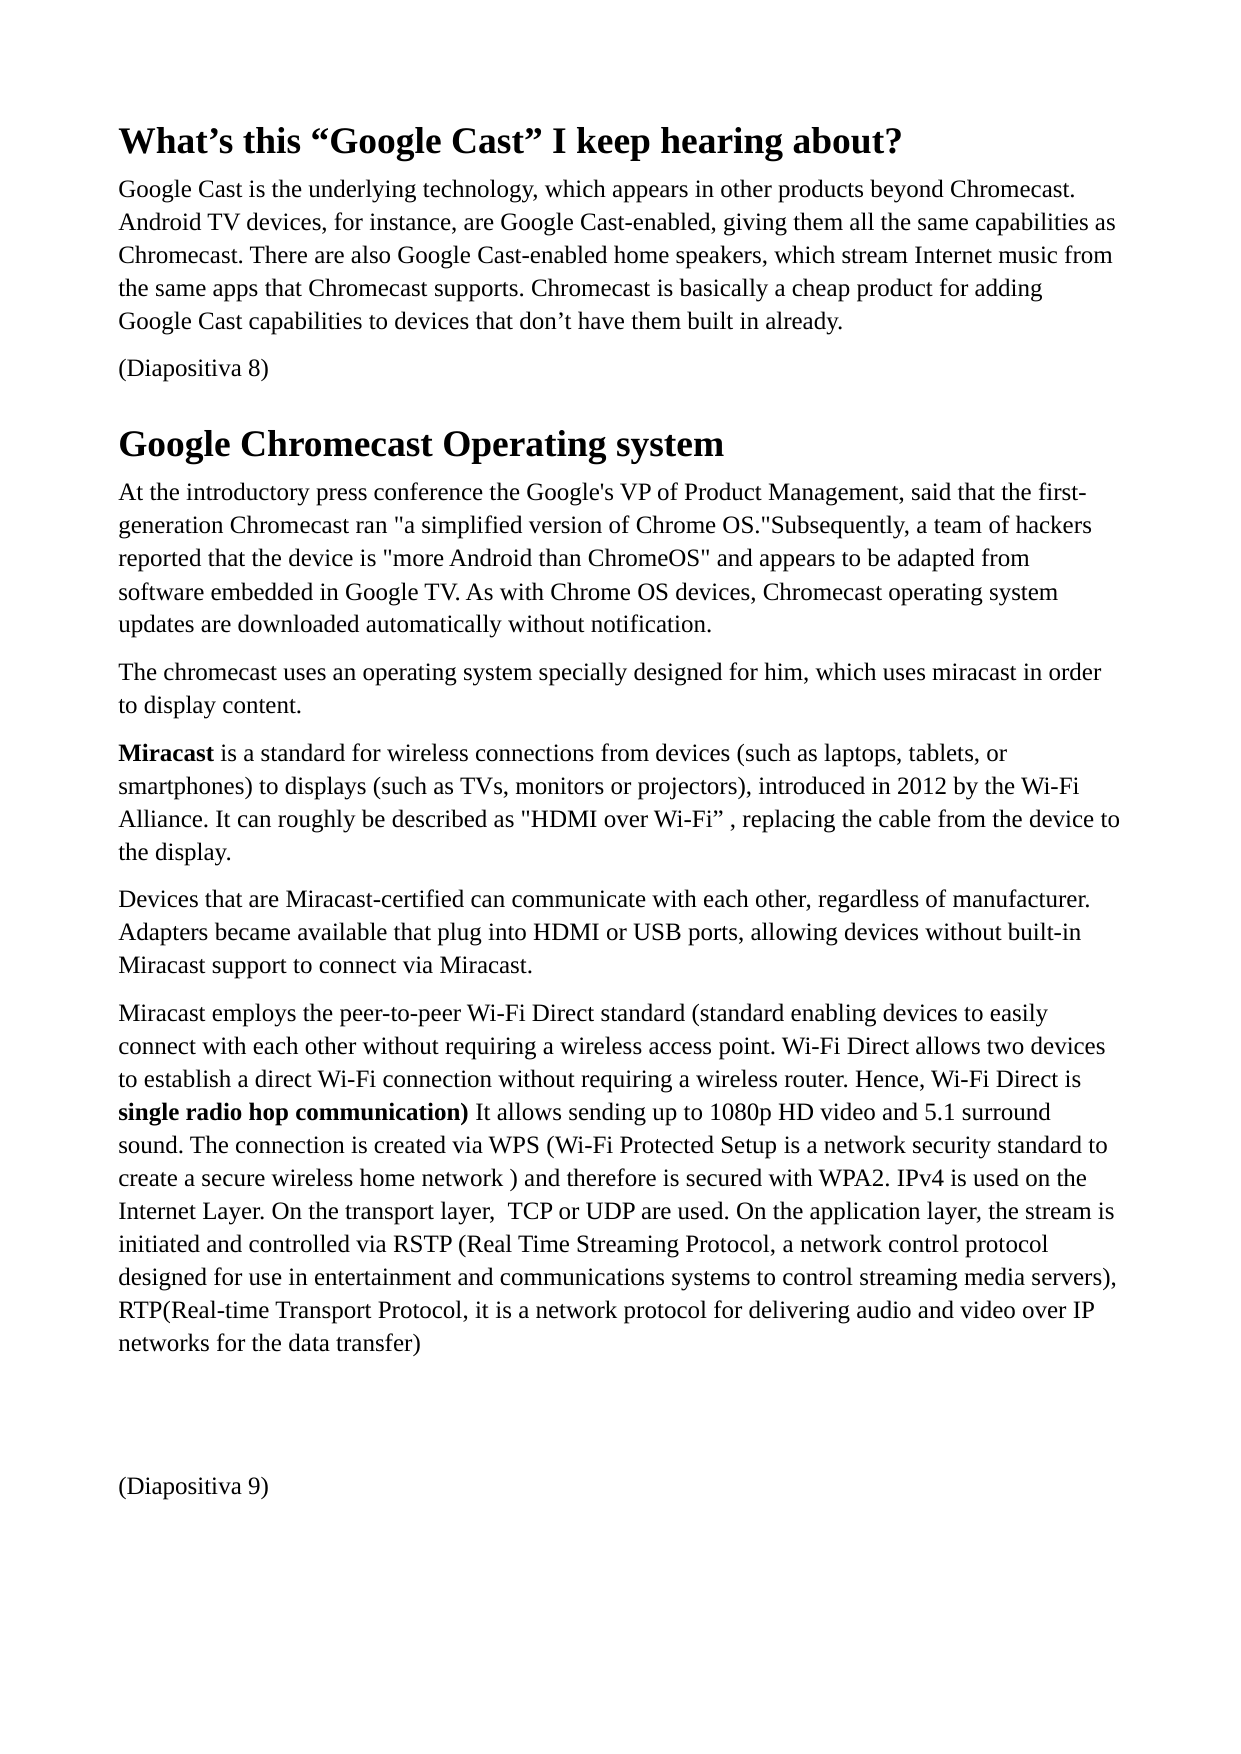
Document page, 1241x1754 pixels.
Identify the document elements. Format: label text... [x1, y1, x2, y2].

subtitle What’s this “Google Cast” I keep hearing about? [118, 118, 1122, 161]
text At the introductory press conference the Google's VP of Product Management, said that the first-generation Chromecast ran "a simplified version of Chrome OS."Subsequently, a team of hackers reported that the device is "more Android than ChromeOS" and appears to be adapted from software embedded in Google TV. As with Chrome OS devices, Chromecast operating system updates are downloaded automatically without notification. [118, 477, 1122, 638]
text (Diapositiva 8) [118, 353, 1122, 382]
subtitle Google Chromecast Operating system [118, 422, 1122, 465]
text (Diapositiva 9) [118, 1471, 1122, 1500]
text Google Cast is the underlying technology, which appears in other products beyond Chromecast. Android TV devices, for instance, are Google Cast-enabled, giving them all the same capabilities as Chromecast. There are also Google Cast-enabled home speakers, which stream Internet music from the same apps that Chromecast supports. Chromecast is basically a cheap product for adding Google Cast capabilities to devices that don’t have them built in already. [118, 174, 1122, 334]
text The chromecast uses an operating system specially designed for him, which uses miracast in order to display content. [118, 657, 1122, 719]
text Miracast employs the peer-to-peer Wi-Fi Direct standard (standard enabling devices to easily connect with each other without requiring a wireless access point. Wi-Fi Direct allows two devices to establish a direct Wi-Fi connection without requiring a wireless router. Hence, Wi-Fi Direct is single radio hop communication) It allows sending up to 1080p HD video and 5.1 surround sound. The connection is created via WPS (Wi-Fi Protected Setup is a network security standard to create a secure wireless home network ) and therefore is secured with WPA2. IPv4 is used on the Internet Layer. On the transport layer, TCP or UDP are used. On the application layer, the stream is initiated and controlled via RSTP (Real Time Streaming Protocol, a network control protocol designed for use in entertainment and communications systems to control streaming media servers), RTP(Real-time Transport Protocol, it is a network protocol for delivering audio and video over IP networks for the data transfer) [118, 998, 1122, 1357]
text Devices that are Miracast-certified can communicate with each other, regardless of manufacturer. Adapters became available that plug into HDMI or USB ports, allowing devices without built-in Miracast support to connect via Miracast. [118, 884, 1122, 979]
text Miracast is a standard for wireless connections from devices (such as laptops, tablets, or smartphones) to displays (such as TVs, monitors or projectors), introduced in 2012 by the Wi-Fi Alliance. It can roughly be described as "HDMI over Wi-Fi” , replacing the cable from the device to the display. [118, 738, 1122, 866]
